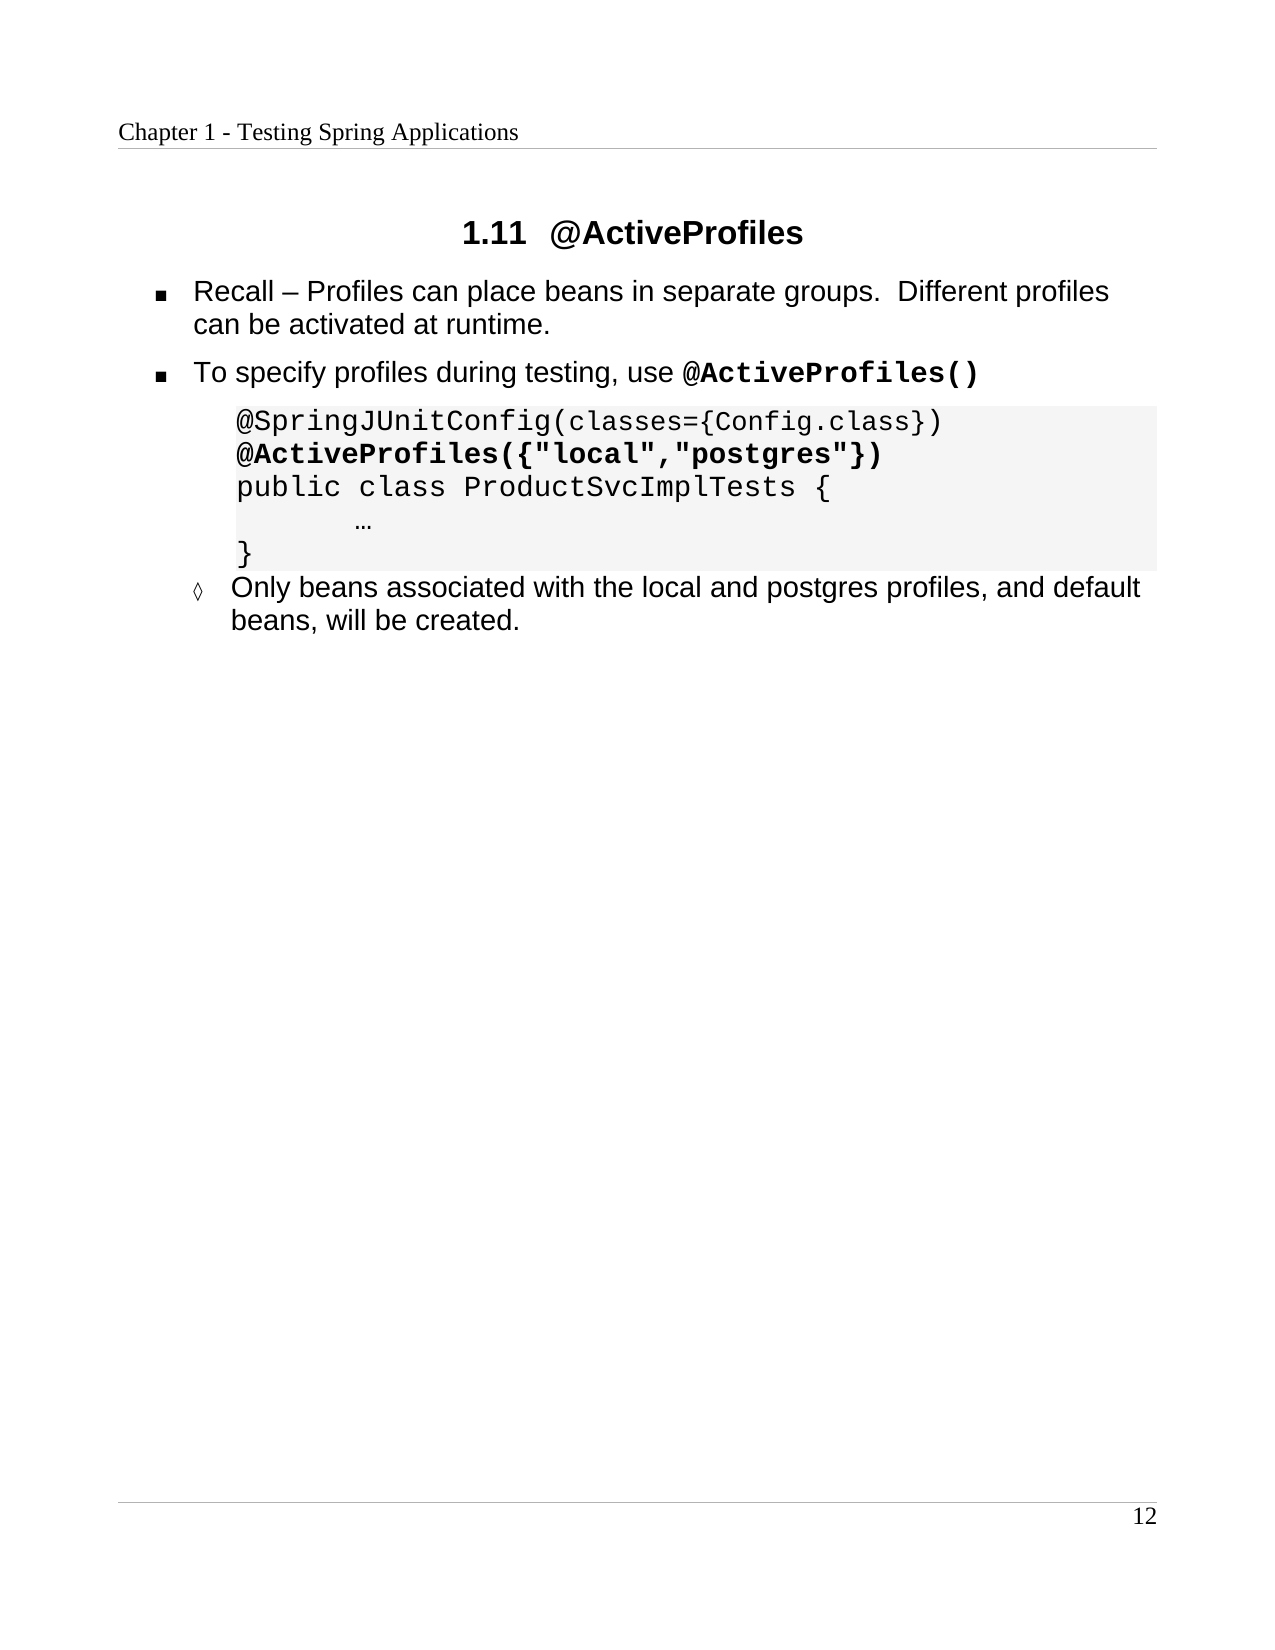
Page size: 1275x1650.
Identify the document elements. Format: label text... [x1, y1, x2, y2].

text @ActiveProfiles({"local","postgres"}) [236, 439, 1157, 472]
list Only beans associated with the local and postgres profiles, and default beans, will be created. [193, 571, 1157, 636]
list Recall – Profiles can place beans in separate groups. Different profiles can be activated at runtime. [156, 275, 1157, 341]
text public class ProductSvcImplTests { [236, 472, 1157, 505]
text @SpringJUnitConfig(classes={Config.class}) [236, 406, 1157, 439]
text … [236, 505, 1157, 538]
text } [236, 538, 1157, 571]
subtitle @ActiveProfiles [118, 214, 1157, 251]
list To specify profiles during testing, use @ActiveProfiles() [156, 356, 1157, 391]
